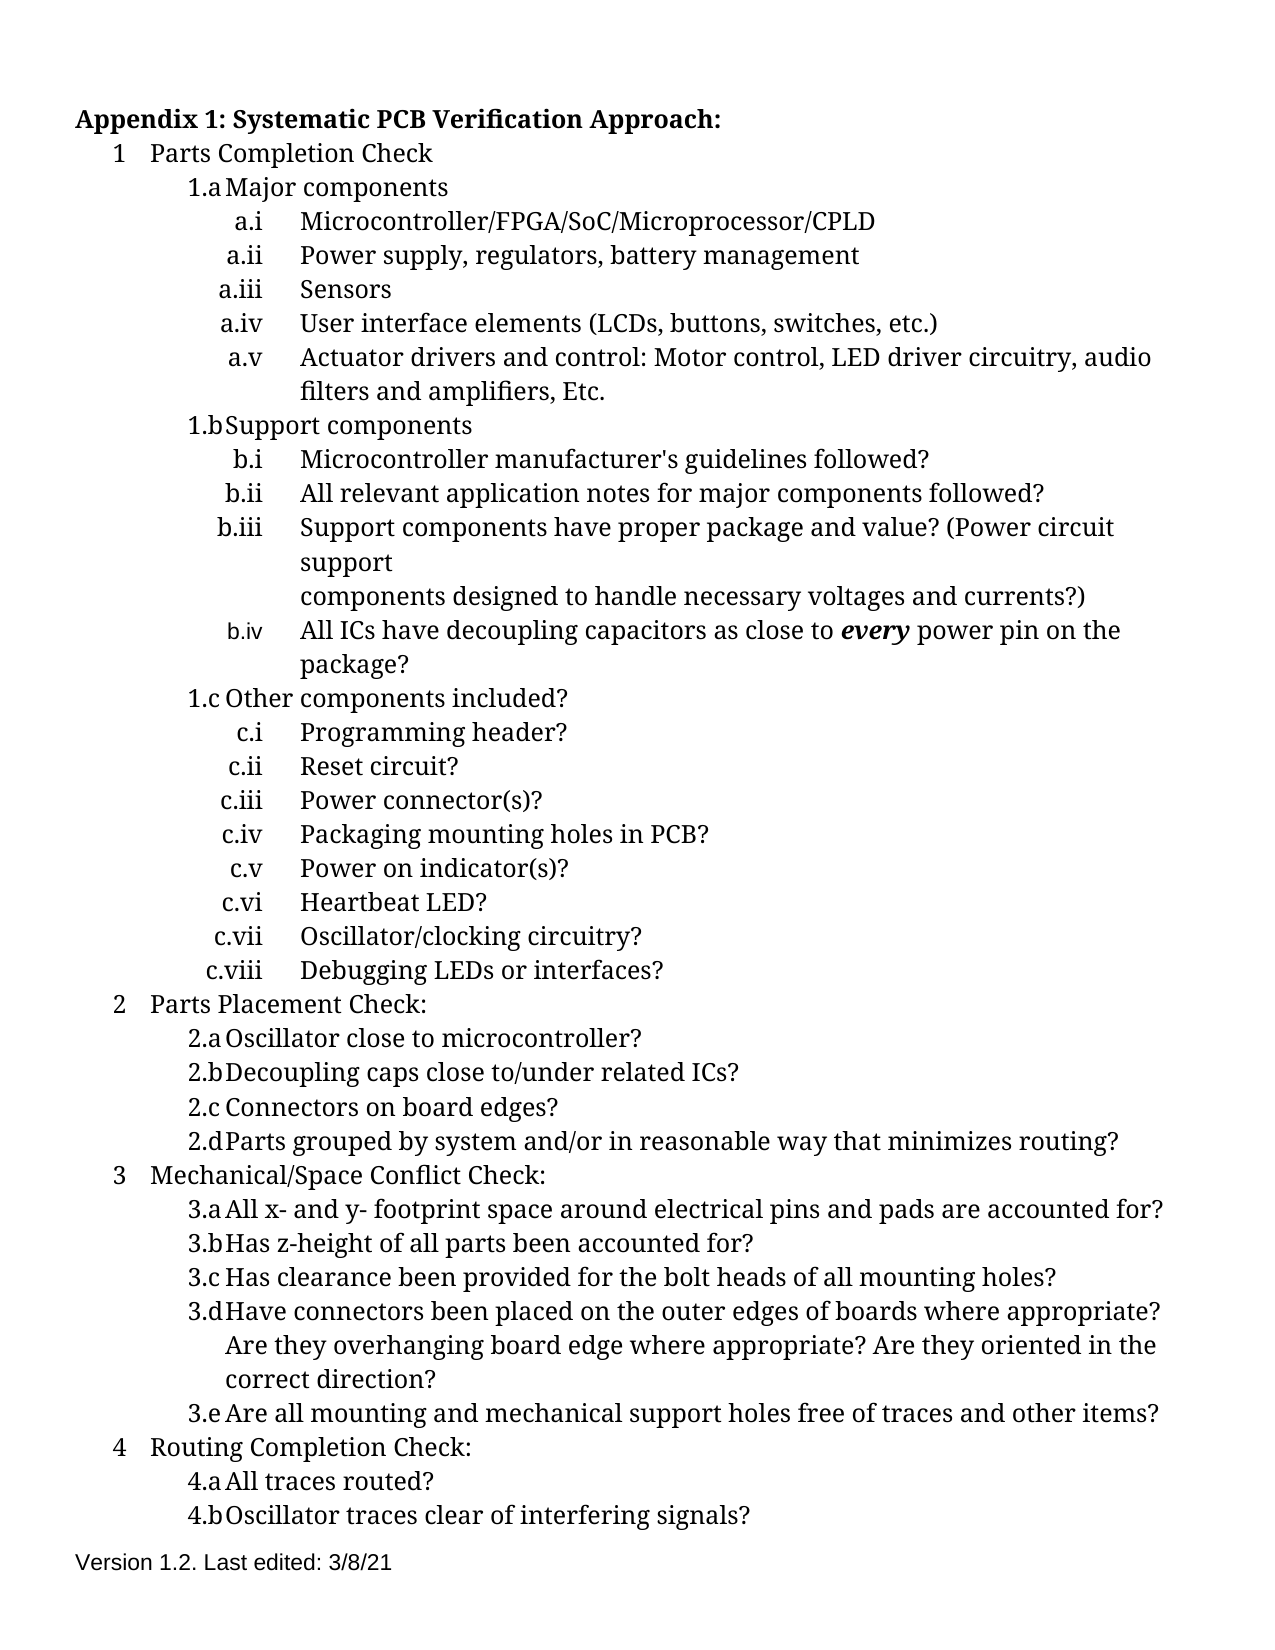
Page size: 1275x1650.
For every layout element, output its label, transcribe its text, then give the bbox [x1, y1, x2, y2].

list Actuator drivers and control: Motor control, LED driver circuitry, audio filters and amplifiers, Etc. [262, 340, 1200, 408]
list Oscillator/clocking circuitry? [262, 919, 1200, 953]
list All relevant application notes for major components followed? [262, 476, 1200, 510]
list Has clearance been provided for the bolt heads of all mounting holes? [187, 1259, 1200, 1293]
list Packaging mounting holes in PCB? [262, 817, 1200, 851]
list Parts Placement Check: [112, 987, 1200, 1021]
list Microcontroller manufacturer's guidelines followed? [262, 442, 1200, 476]
list Microcontroller/FPGA/SoC/Microprocessor/CPLD [262, 203, 1200, 238]
list All ICs have decoupling capacitors as close to every power pin on the package? [262, 612, 1200, 680]
list Support components have proper package and value? (Power circuit support components designed to handle necessary voltages and currents?) [262, 510, 1200, 612]
list User interface elements (LCDs, buttons, switches, etc.) [262, 306, 1200, 340]
list Oscillator close to microcontroller? [187, 1021, 1200, 1055]
list Power on indicator(s)? [262, 851, 1200, 885]
list Parts Completion Check [112, 135, 1200, 169]
list Power supply, regulators, battery management [262, 238, 1200, 272]
list Oscillator traces clear of interfering signals? [187, 1498, 1200, 1532]
list Connectors on board edges? [187, 1089, 1200, 1123]
list Mechanical/Space Conflict Check: [112, 1157, 1200, 1191]
list Are all mounting and mechanical support holes free of traces and other items? [187, 1396, 1200, 1430]
list Support components [187, 408, 1200, 442]
list Other components included? [187, 680, 1200, 714]
list Has z-height of all parts been accounted for? [187, 1225, 1200, 1259]
list Debugging LEDs or interfaces? [262, 953, 1200, 987]
list Major components [187, 169, 1200, 203]
list Decoupling caps close to/under related ICs? [187, 1055, 1200, 1089]
list Have connectors been placed on the outer edges of boards where appropriate? Are they overhanging board edge where appropriate? Are they oriented in the correct direction? [187, 1293, 1200, 1396]
list All x- and y- footprint space around electrical pins and pads are accounted for? [187, 1191, 1200, 1225]
list Parts grouped by system and/or in reasonable way that minimizes routing? [187, 1123, 1200, 1157]
list Programming header? [262, 714, 1200, 748]
list Power connector(s)? [262, 783, 1200, 817]
text Appendix 1: Systematic PCB Verification Approach: [75, 101, 1200, 135]
list Routing Completion Check: [112, 1430, 1200, 1464]
list Heartbeat LED? [262, 885, 1200, 919]
list Reset circuit? [262, 748, 1200, 783]
list All traces routed? [187, 1464, 1200, 1498]
list Sensors [262, 272, 1200, 306]
